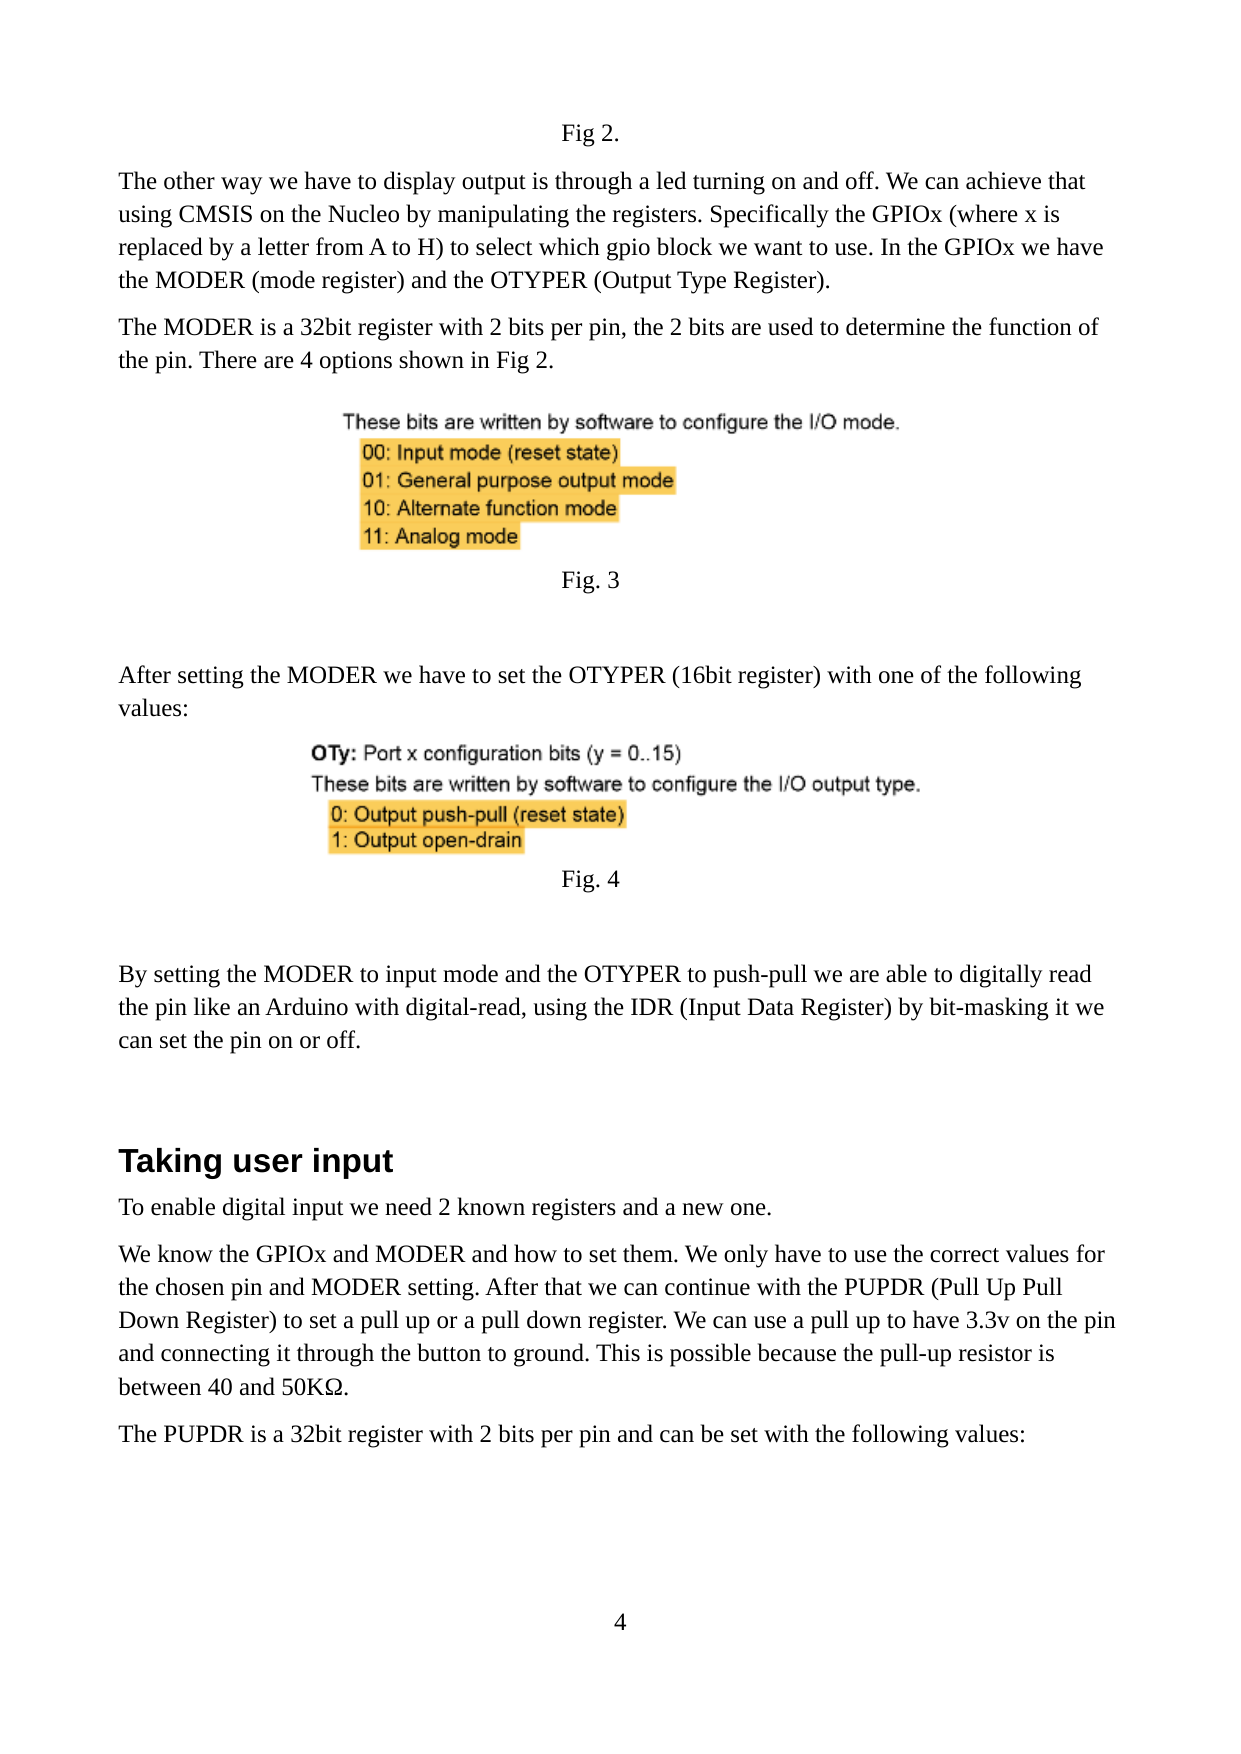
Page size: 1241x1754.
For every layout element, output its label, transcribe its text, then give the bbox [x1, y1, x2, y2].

text After setting the MODER we have to set the OTYPER (16bit register) with one of the following values: [118, 660, 1122, 722]
text Fig 2. [118, 118, 1122, 147]
text Fig. 4 [118, 741, 1122, 892]
picture [339, 404, 910, 561]
picture [306, 740, 934, 860]
text To enable digital input we need 2 known registers and a new one. [118, 1192, 1122, 1221]
text The PUPDR is a 32bit register with 2 bits per pin and can be set with the following values: [118, 1419, 1122, 1448]
subtitle Taking user input [118, 1141, 1122, 1179]
text By setting the MODER to input mode and the OTYPER to push-pull we are able to digitally read the pin like an Arduino with digital-read, using the IDR (Input Data Register) by bit-masking it we can set the pin on or off. [118, 959, 1122, 1054]
text The other way we have to display output is through a led turning on and off. We can achieve that using CMSIS on the Nucleo by manipulating the registers. Specifically the GPIOx (where x is replaced by a letter from A to H) to select which gpio block we want to use. In the GPIOx we have the MODER (mode register) and the OTYPER (Output Type Register). [118, 166, 1122, 293]
text The MODER is a 32bit register with 2 bits per pin, the 2 bits are used to determine the function of the pin. There are 4 options shown in Fig 2. [118, 312, 1122, 374]
text Fig. 3 [118, 393, 1122, 593]
text We know the GPIOx and MODER and how to set them. We only have to use the correct values for the chosen pin and MODER setting. After that we can continue with the PUPDR (Pull Up Pull Down Register) to set a pull up or a pull down register. We can use a pull up to have 3.3v on the pin and connecting it through the button to ground. This is possible because the pull-up resistor is between 40 and 50KΩ. [118, 1239, 1122, 1400]
